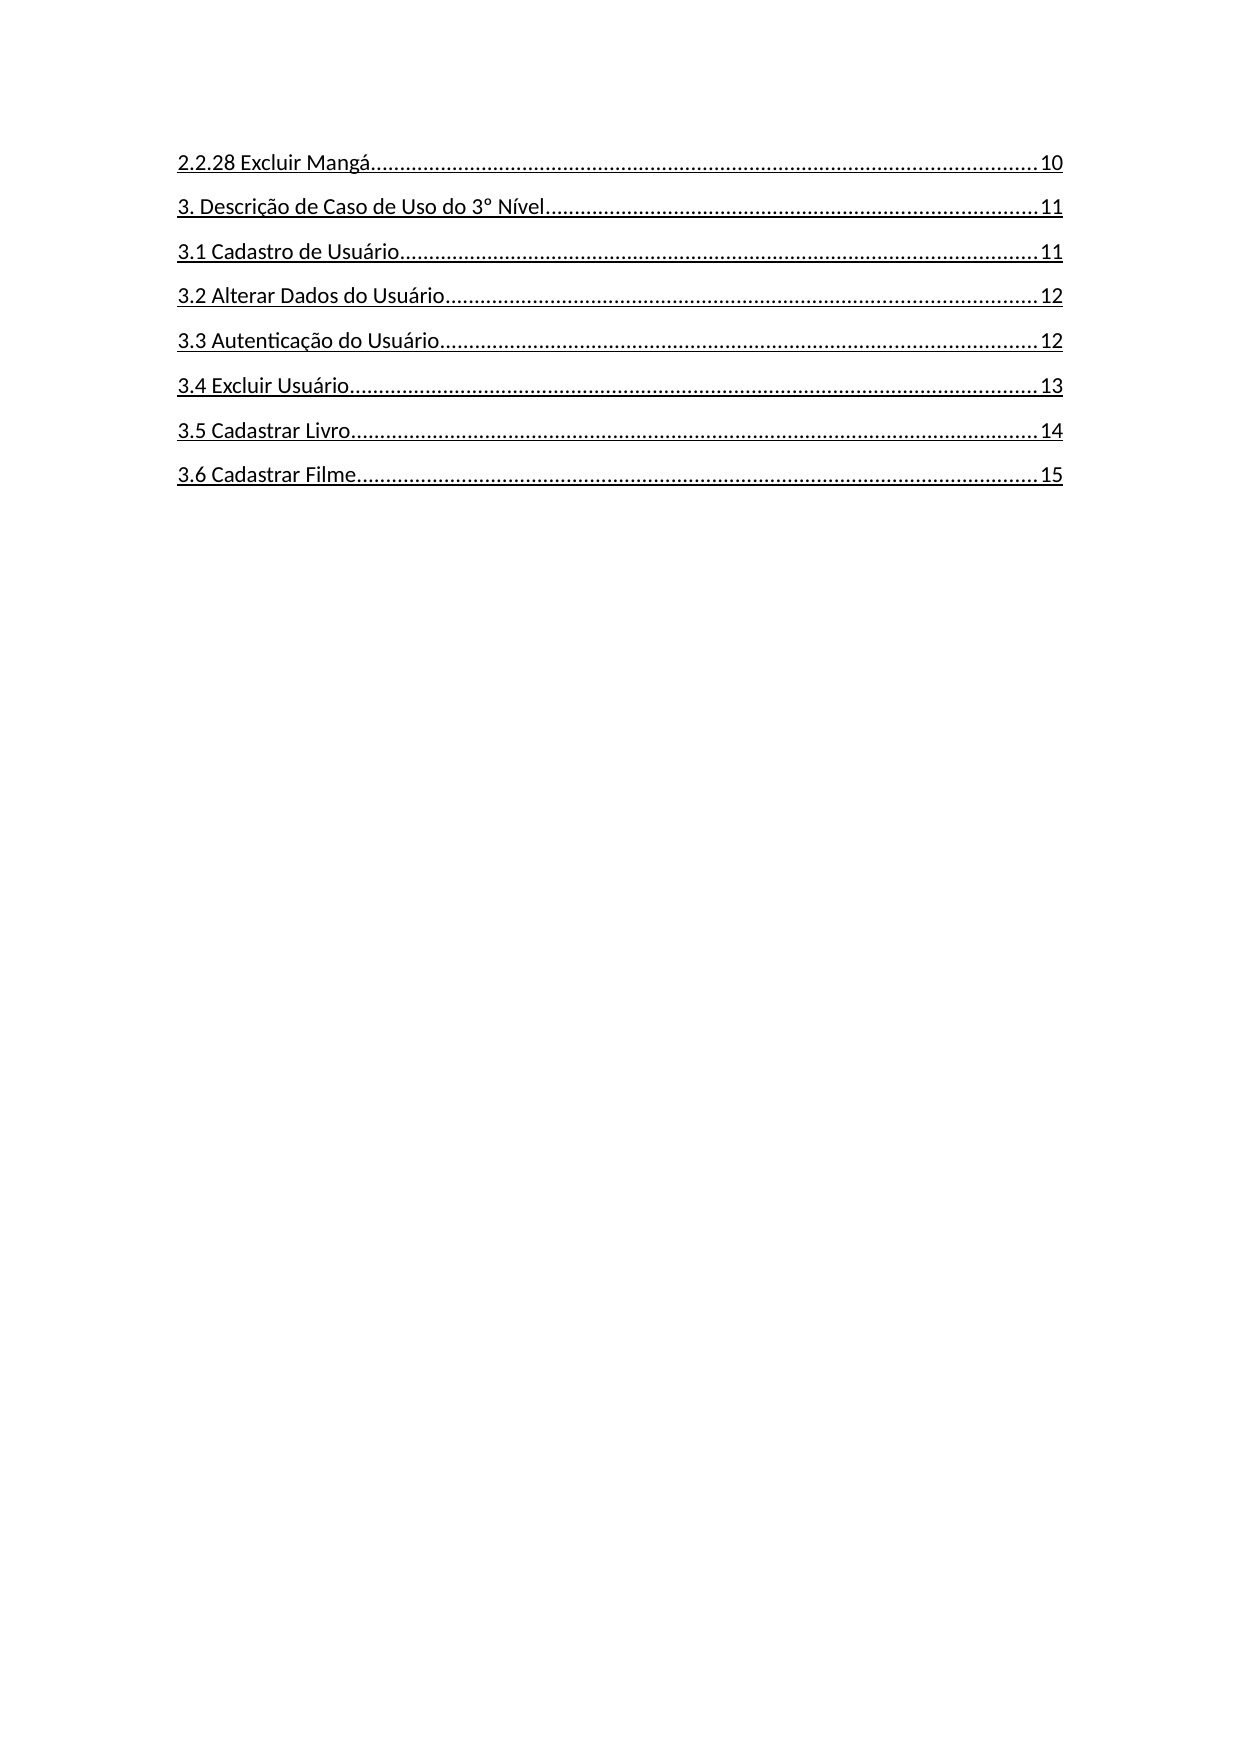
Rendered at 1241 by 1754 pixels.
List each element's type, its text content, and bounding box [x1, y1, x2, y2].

text 3.6 Cadastrar Filme 15 [177, 460, 1063, 484]
text 2.2.28 Excluir Mangá 10 [177, 148, 1063, 172]
text 3.3 Autenticação do Usuário 12 [177, 326, 1063, 351]
text 3.5 Cadastrar Livro 14 [177, 416, 1063, 440]
text 3.4 Excluir Usuário 13 [177, 371, 1063, 395]
text 3.2 Alterar Dados do Usuário 12 [177, 282, 1063, 306]
text 3. Descrição de Caso de Uso do 3º Nível 11 [177, 192, 1063, 216]
text 3.1 Cadastro de Usuário 11 [177, 237, 1063, 261]
